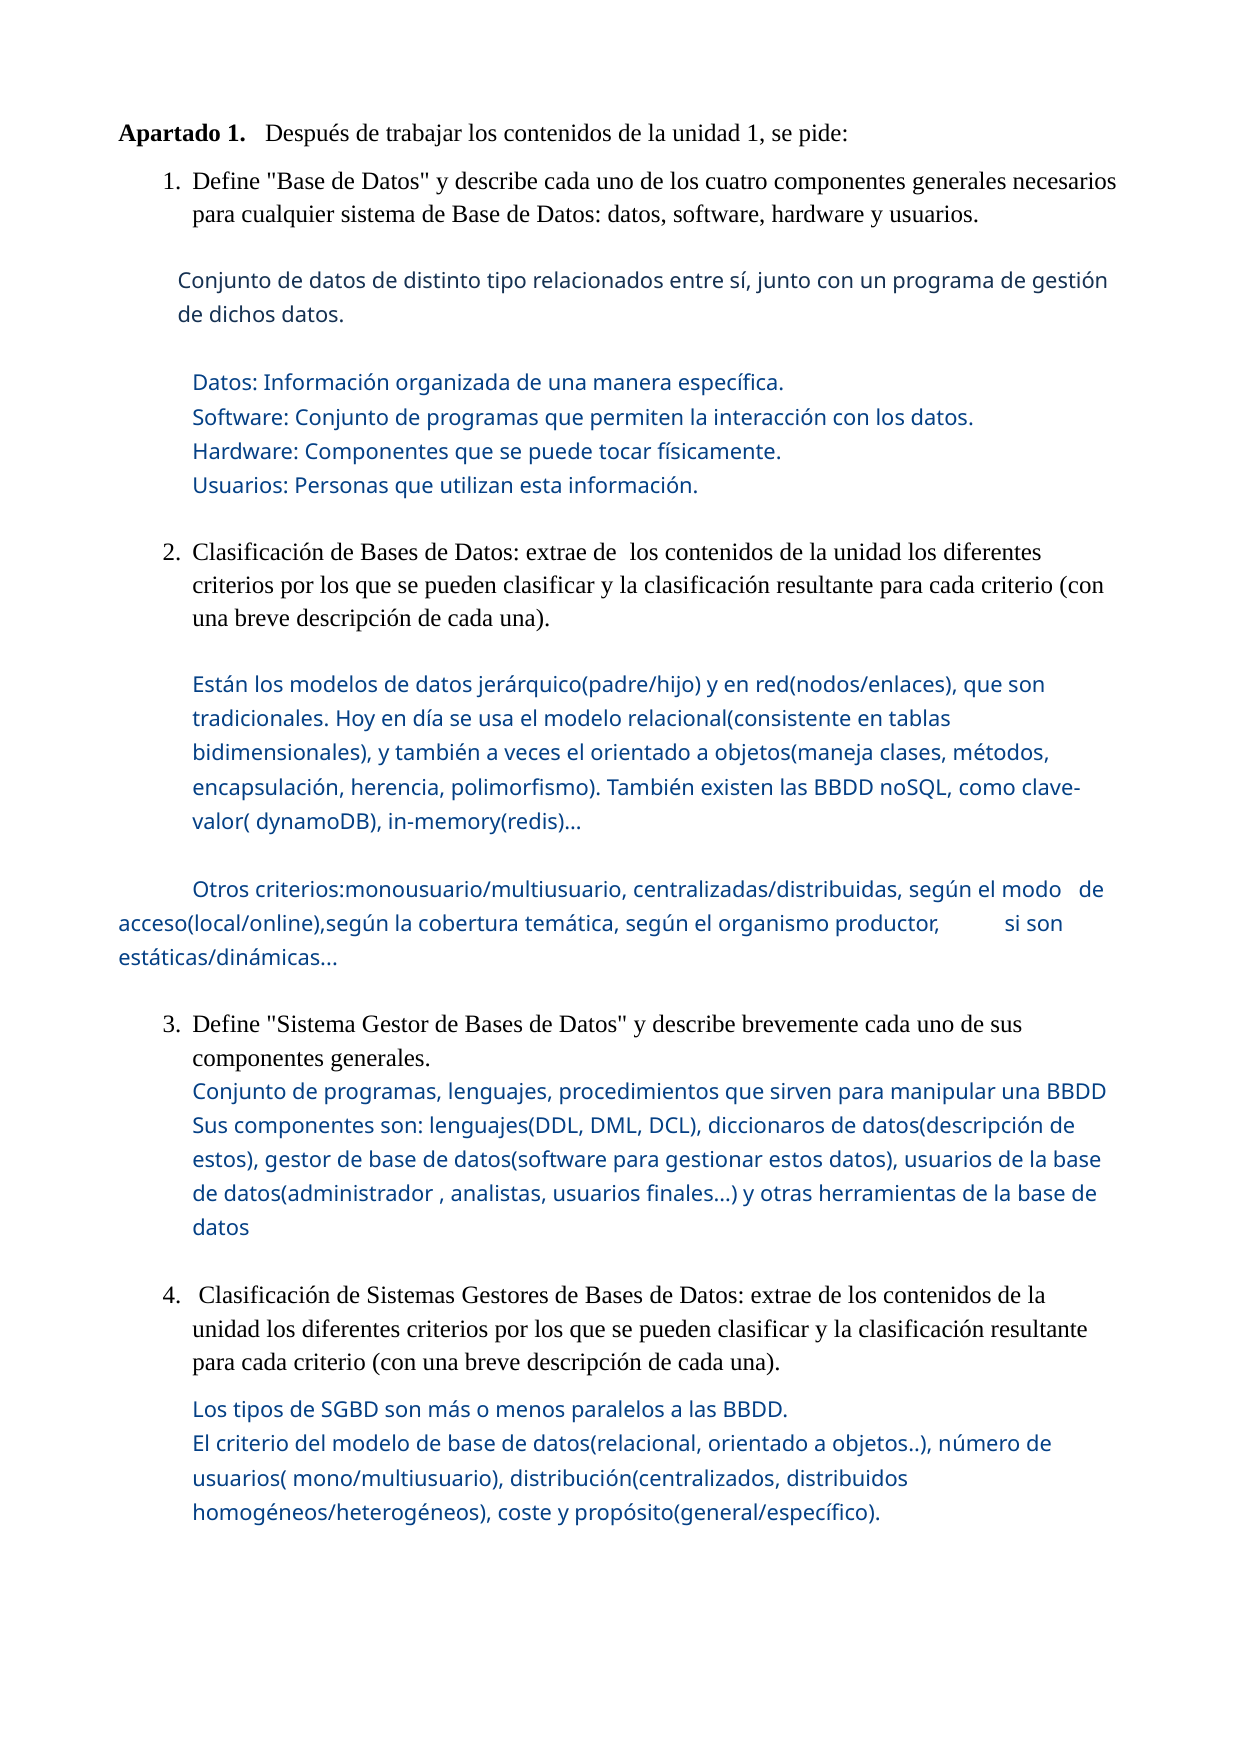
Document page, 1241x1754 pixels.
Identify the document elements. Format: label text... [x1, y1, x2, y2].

list Los tipos de SGBD son más o menos paralelos a las BBDD. [162, 1394, 1122, 1424]
list El criterio del modelo de base de datos(relacional, orientado a objetos..), número de usuarios( mono/multiusuario), distribución(centralizados, distribuidos homogéneos/heterogéneos), coste y propósito(general/específico). [162, 1428, 1122, 1527]
list Conjunto de programas, lenguajes, procedimientos que sirven para manipular una BBDD [162, 1076, 1122, 1105]
list Define "Base de Datos" y describe cada uno de los cuatro componentes generales necesarios para cualquier sistema de Base de Datos: datos, software, hardware y usuarios. [162, 166, 1122, 227]
text Apartado 1. Después de trabajar los contenidos de la unidad 1, se pide: [118, 118, 1122, 147]
list Están los modelos de datos jerárquico(padre/hijo) y en red(nodos/enlaces), que son tradicionales. Hoy en día se usa el modelo relacional(consistente en tablas bidimensionales), y también a veces el orientado a objetos(maneja clases, métodos, encapsulación, herencia, polimorfismo). También existen las BBDD noSQL, como clave-valor( dynamoDB), in-memory(redis)… [162, 669, 1122, 836]
list Define "Sistema Gestor de Bases de Datos" y describe brevemente cada uno de sus componentes generales. [162, 1009, 1122, 1071]
list Sus componentes son: lenguajes(DDL, DML, DCL), diccionaros de datos(descripción de estos), gestor de base de datos(software para gestionar estos datos), usuarios de la base de datos(administrador , analistas, usuarios finales…) y otras herramientas de la base de datos [162, 1110, 1122, 1242]
text Conjunto de datos de distinto tipo relacionados entre sí, junto con un programa de gestión de dichos datos. [177, 265, 1122, 329]
text Hardware: Componentes que se puede tocar físicamente. [118, 436, 1122, 465]
text Datos: Información organizada de una manera específica. [118, 367, 1122, 397]
text Usuarios: Personas que utilizan esta información. [118, 470, 1122, 499]
text Software: Conjunto de programas que permiten la interacción con los datos. [118, 401, 1122, 431]
text Otros criterios:monousuario/multiusuario, centralizadas/distribuidas, según el modo de acceso(local/online),según la cobertura temática, según el organismo productor, si son estáticas/dinámicas... [118, 874, 1122, 972]
list Clasificación de Bases de Datos: extrae de los contenidos de la unidad los diferentes criterios por los que se pueden clasificar y la clasificación resultante para cada criterio (con una breve descripción de cada una). [162, 537, 1122, 632]
list Clasificación de Sistemas Gestores de Bases de Datos: extrae de los contenidos de la unidad los diferentes criterios por los que se pueden clasificar y la clasificación resultante para cada criterio (con una breve descripción de cada una). [162, 1281, 1122, 1375]
